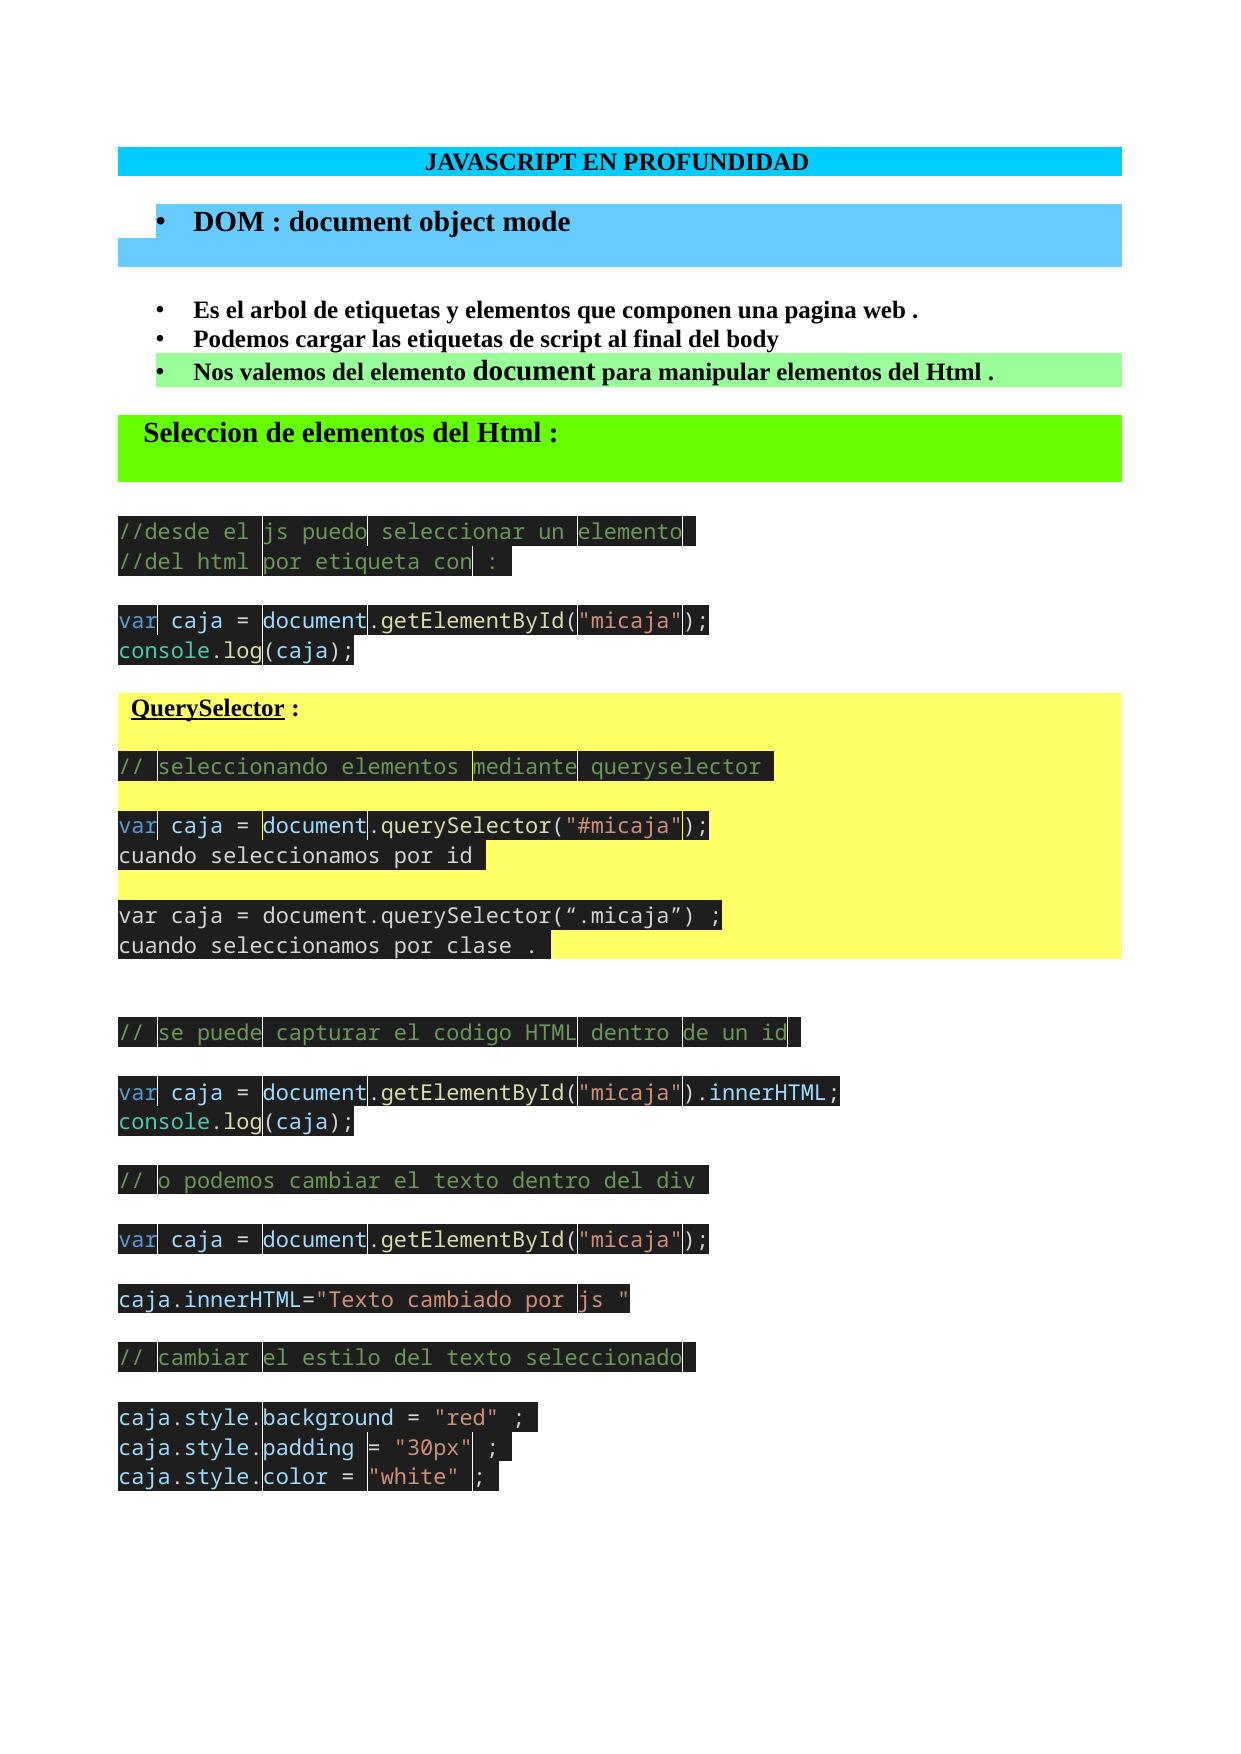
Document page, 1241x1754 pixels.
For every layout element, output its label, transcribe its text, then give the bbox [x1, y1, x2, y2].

text var caja = document.getElementById("micaja").innerHTML; [118, 1076, 1122, 1106]
list Es el arbol de etiquetas y elementos que componen una pagina web . [156, 296, 1122, 324]
text Seleccion de elementos del Html : [118, 415, 1122, 449]
list DOM : document object mode [156, 204, 1122, 238]
text var caja = document.getElementById("micaja"); [118, 1224, 1122, 1254]
text //desde el js puedo seleccionar un elemento [118, 516, 1122, 546]
text // o podemos cambiar el texto dentro del div [118, 1165, 1122, 1194]
list Nos valemos del elemento document para manipular elementos del Html . [156, 353, 1122, 387]
text caja.innerHTML="Texto cambiado por js " [118, 1284, 1122, 1313]
text caja.style.padding = "30px" ; [118, 1432, 1122, 1461]
text var caja = document.getElementById("micaja"); [118, 605, 1122, 635]
text // seleccionando elementos mediante queryselector [118, 751, 1122, 781]
text var caja = document.querySelector(“.micaja”) ; [118, 900, 1122, 930]
text console.log(caja); [118, 1106, 1122, 1136]
list Podemos cargar las etiquetas de script al final del body [156, 324, 1122, 353]
text // cambiar el estilo del texto seleccionado [118, 1342, 1122, 1372]
text QuerySelector : [118, 693, 1122, 722]
text // se puede capturar el codigo HTML dentro de un id [118, 1017, 1122, 1047]
text caja.style.background = "red" ; [118, 1402, 1122, 1432]
text cuando seleccionamos por id [118, 840, 1122, 870]
text JAVASCRIPT EN PROFUNDIDAD [118, 147, 1122, 176]
text var caja = document.querySelector("#micaja"); [118, 811, 1122, 840]
text cuando seleccionamos por clase . [118, 930, 1122, 959]
text //del html por etiqueta con : [118, 546, 1122, 576]
text console.log(caja); [118, 635, 1122, 665]
text caja.style.color = "white" ; [118, 1461, 1122, 1491]
